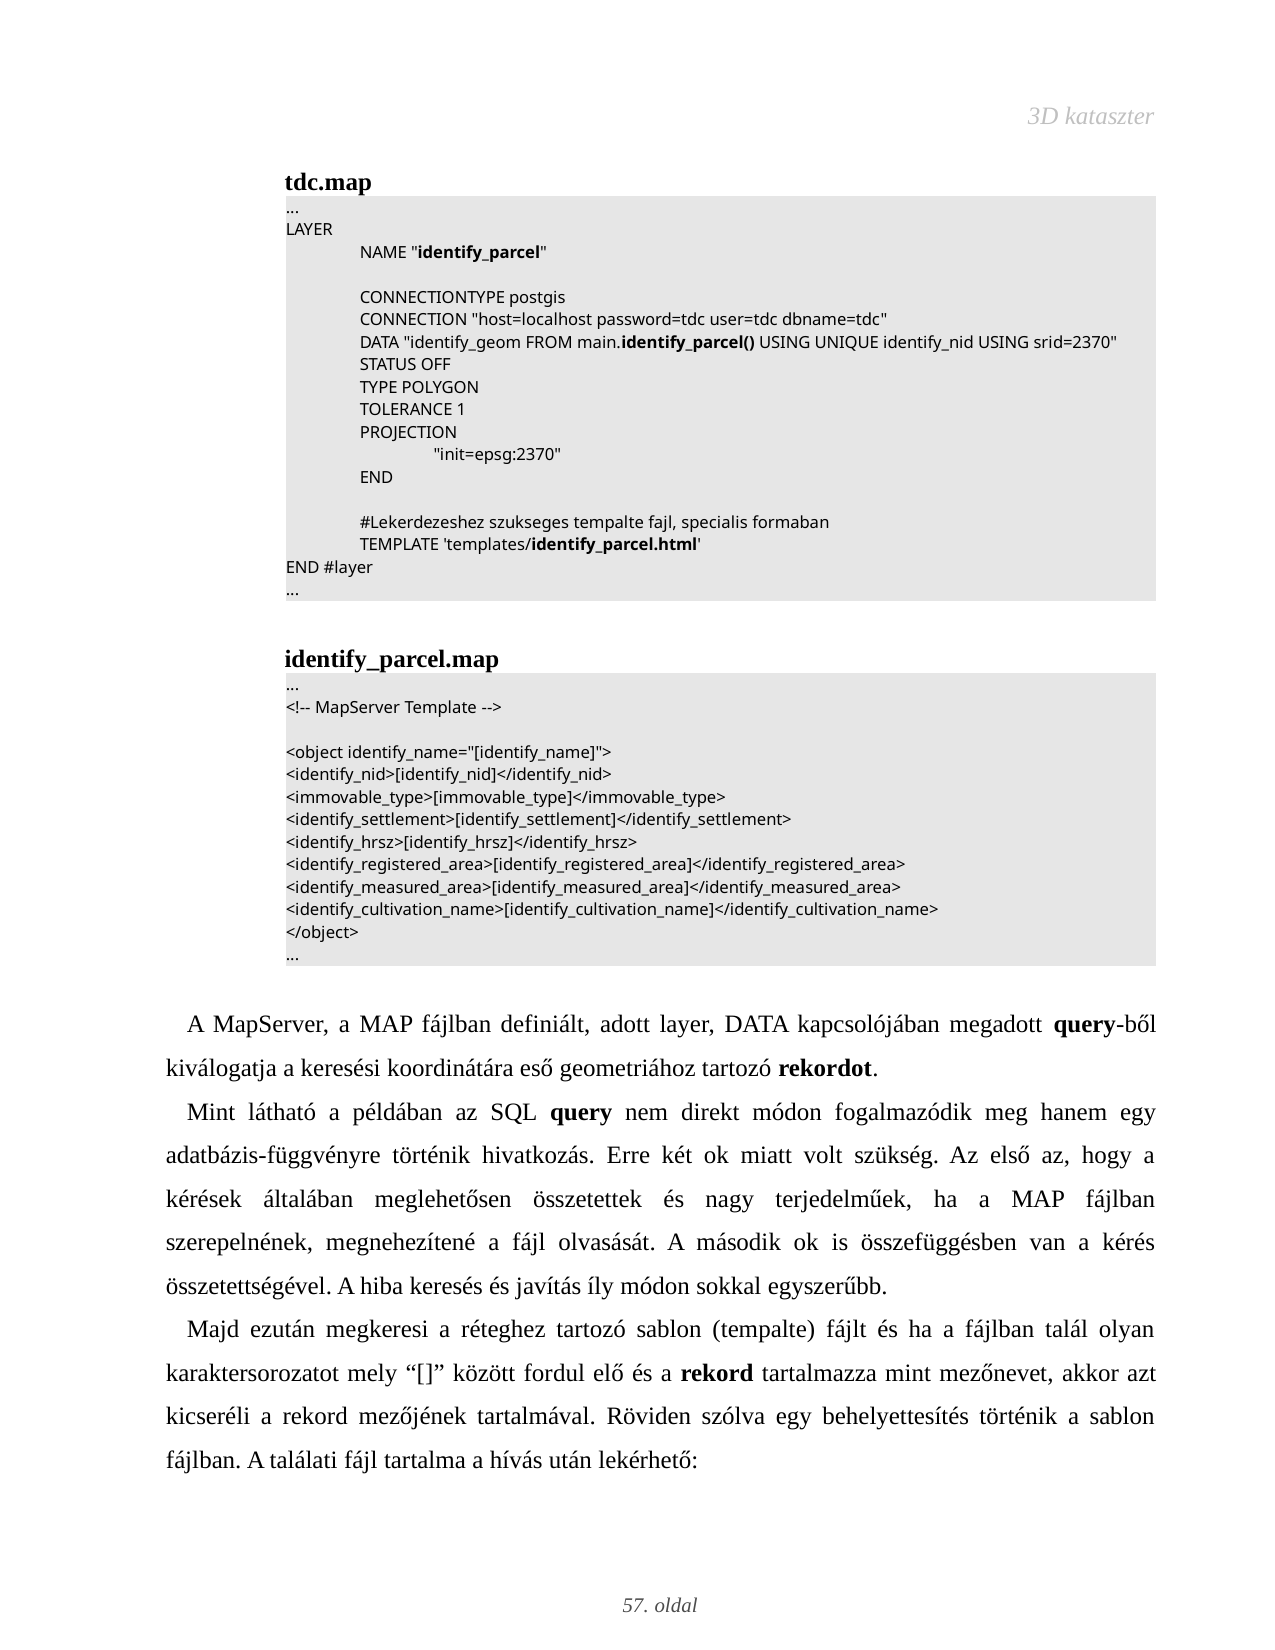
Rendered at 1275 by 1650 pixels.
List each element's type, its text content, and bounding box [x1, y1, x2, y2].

text <identify_registered_area>[identify_registered_area]</identify_registered_area> [286, 853, 1156, 876]
text ... [286, 196, 1156, 218]
text ... [286, 943, 1156, 966]
text DATA "identify_geom FROM main.identify_parcel() USING UNIQUE identify_nid USING srid=2370" [286, 331, 1156, 353]
text Majd ezután megkeresi a réteghez tartozó sablon (tempalte) fájlt és ha a fájlban talál olyan karaktersorozatot mely “[]” között fordul elő és a rekord tartalmazza mint mezőnevet, akkor azt kicseréli a rekord mezőjének tartalmával. Röviden szólva egy behelyettesítés történik a sablon fájlban. A találati fájl tartalma a hívás után lekérhető: [166, 1314, 1156, 1474]
text STATUS OFF [286, 353, 1156, 376]
text tdc.map [284, 167, 1156, 196]
text </object> [286, 921, 1156, 943]
text END #layer [286, 556, 1156, 578]
text TYPE POLYGON [286, 376, 1156, 398]
text TEMPLATE 'templates/identify_parcel.html' [286, 533, 1156, 556]
text ... [286, 578, 1156, 601]
text <identify_nid>[identify_nid]</identify_nid> [286, 763, 1156, 786]
text <identify_settlement>[identify_settlement]</identify_settlement> [286, 808, 1156, 831]
text #Lekerdezeshez szukseges tempalte fajl, specialis formaban [286, 511, 1156, 533]
text PROJECTION [286, 421, 1156, 443]
text TOLERANCE 1 [286, 398, 1156, 421]
text NAME "identify_parcel" [286, 241, 1156, 263]
text identify_parcel.map [284, 644, 1156, 673]
text "init=epsg:2370" [286, 443, 1156, 466]
text <immovable_type>[immovable_type]</immovable_type> [286, 786, 1156, 808]
text END [286, 466, 1156, 488]
text CONNECTIONTYPE postgis [286, 286, 1156, 308]
text <!-- MapServer Template --> [286, 696, 1156, 718]
text A MapServer, a MAP fájlban definiált, adott layer, DATA kapcsolójában megadott query-ből kiválogatja a keresési koordinátára eső geometriához tartozó rekordot. [166, 1009, 1156, 1082]
text ... [286, 673, 1156, 696]
text <object identify_name="[identify_name]"> [286, 741, 1156, 763]
text LAYER [286, 218, 1156, 241]
text CONNECTION "host=localhost password=tdc user=tdc dbname=tdc" [286, 308, 1156, 331]
text <identify_measured_area>[identify_measured_area]</identify_measured_area> [286, 876, 1156, 898]
text Mint látható a példában az SQL query nem direkt módon fogalmazódik meg hanem egy adatbázis-függvényre történik hivatkozás. Erre két ok miatt volt szükség. Az első az, hogy a kérések általában meglehetősen összetettek és nagy terjedelműek, ha a MAP fájlban szerepelnének, megnehezítené a fájl olvasását. A második ok is összefüggésben van a kérés összetettségével. A hiba keresés és javítás íly módon sokkal egyszerűbb. [166, 1096, 1156, 1299]
text <identify_hrsz>[identify_hrsz]</identify_hrsz> [286, 831, 1156, 853]
text <identify_cultivation_name>[identify_cultivation_name]</identify_cultivation_name> [286, 898, 1156, 921]
